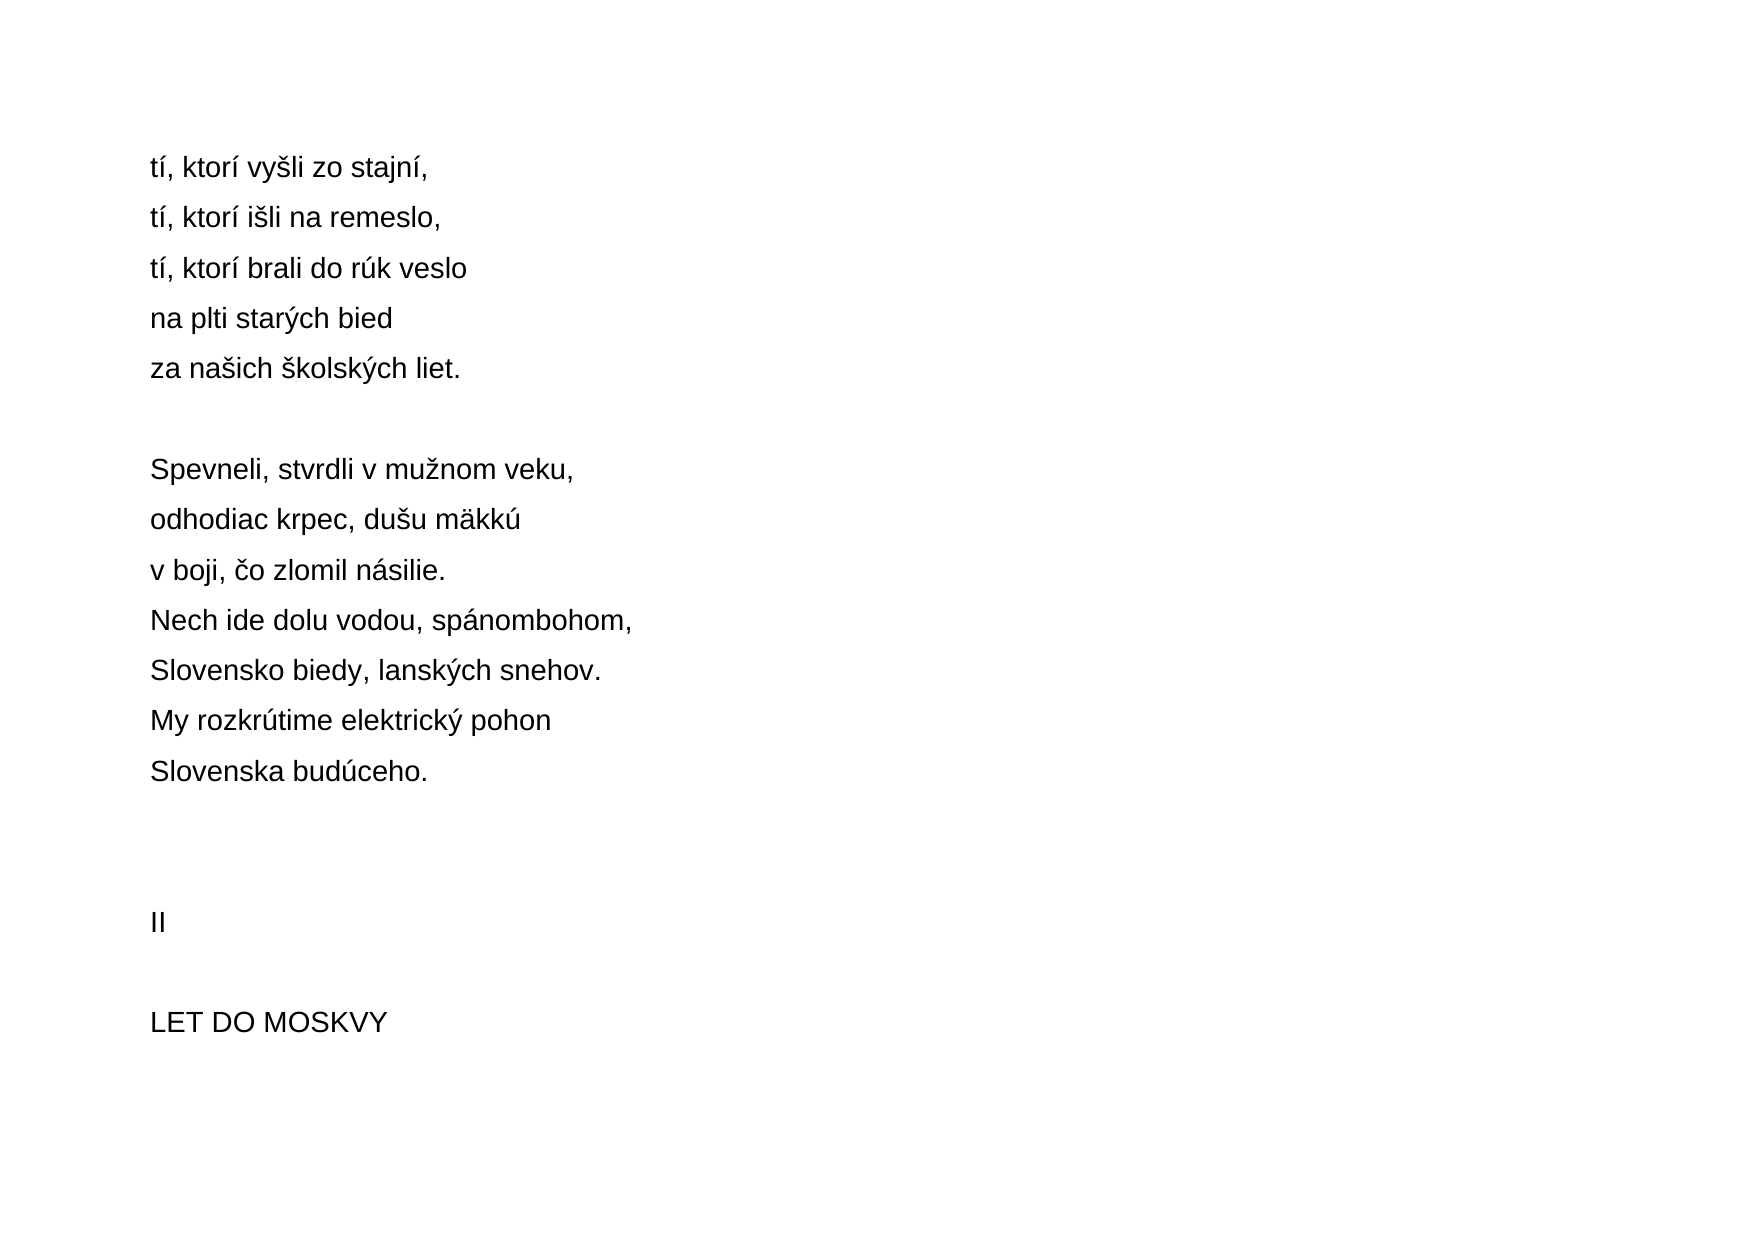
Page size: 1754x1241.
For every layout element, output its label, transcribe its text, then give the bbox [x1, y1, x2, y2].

text My rozkrútime elektrický pohon [150, 703, 1243, 737]
text tí, ktorí brali do rúk veslo [150, 251, 1243, 284]
text odhodiac krpec, dušu mäkkú [150, 502, 1243, 536]
text v boji, čo zlomil násilie. [150, 552, 1243, 586]
text za našich školských liet. [150, 351, 1243, 385]
text Nech ide dolu vodou, spánombohom, [150, 603, 1243, 636]
text tí, ktorí išli na remeslo, [150, 200, 1243, 234]
text II [150, 905, 1243, 938]
text na plti starých bied [150, 301, 1243, 334]
text Slovensko biedy, lanských snehov. [150, 653, 1243, 687]
text Spevneli, stvrdli v mužnom veku, [150, 452, 1243, 485]
text tí, ktorí vyšli zo stajní, [150, 150, 1243, 183]
text Slovenska budúceho. [150, 754, 1243, 787]
text LET DO MOSKVY [150, 1005, 1243, 1039]
